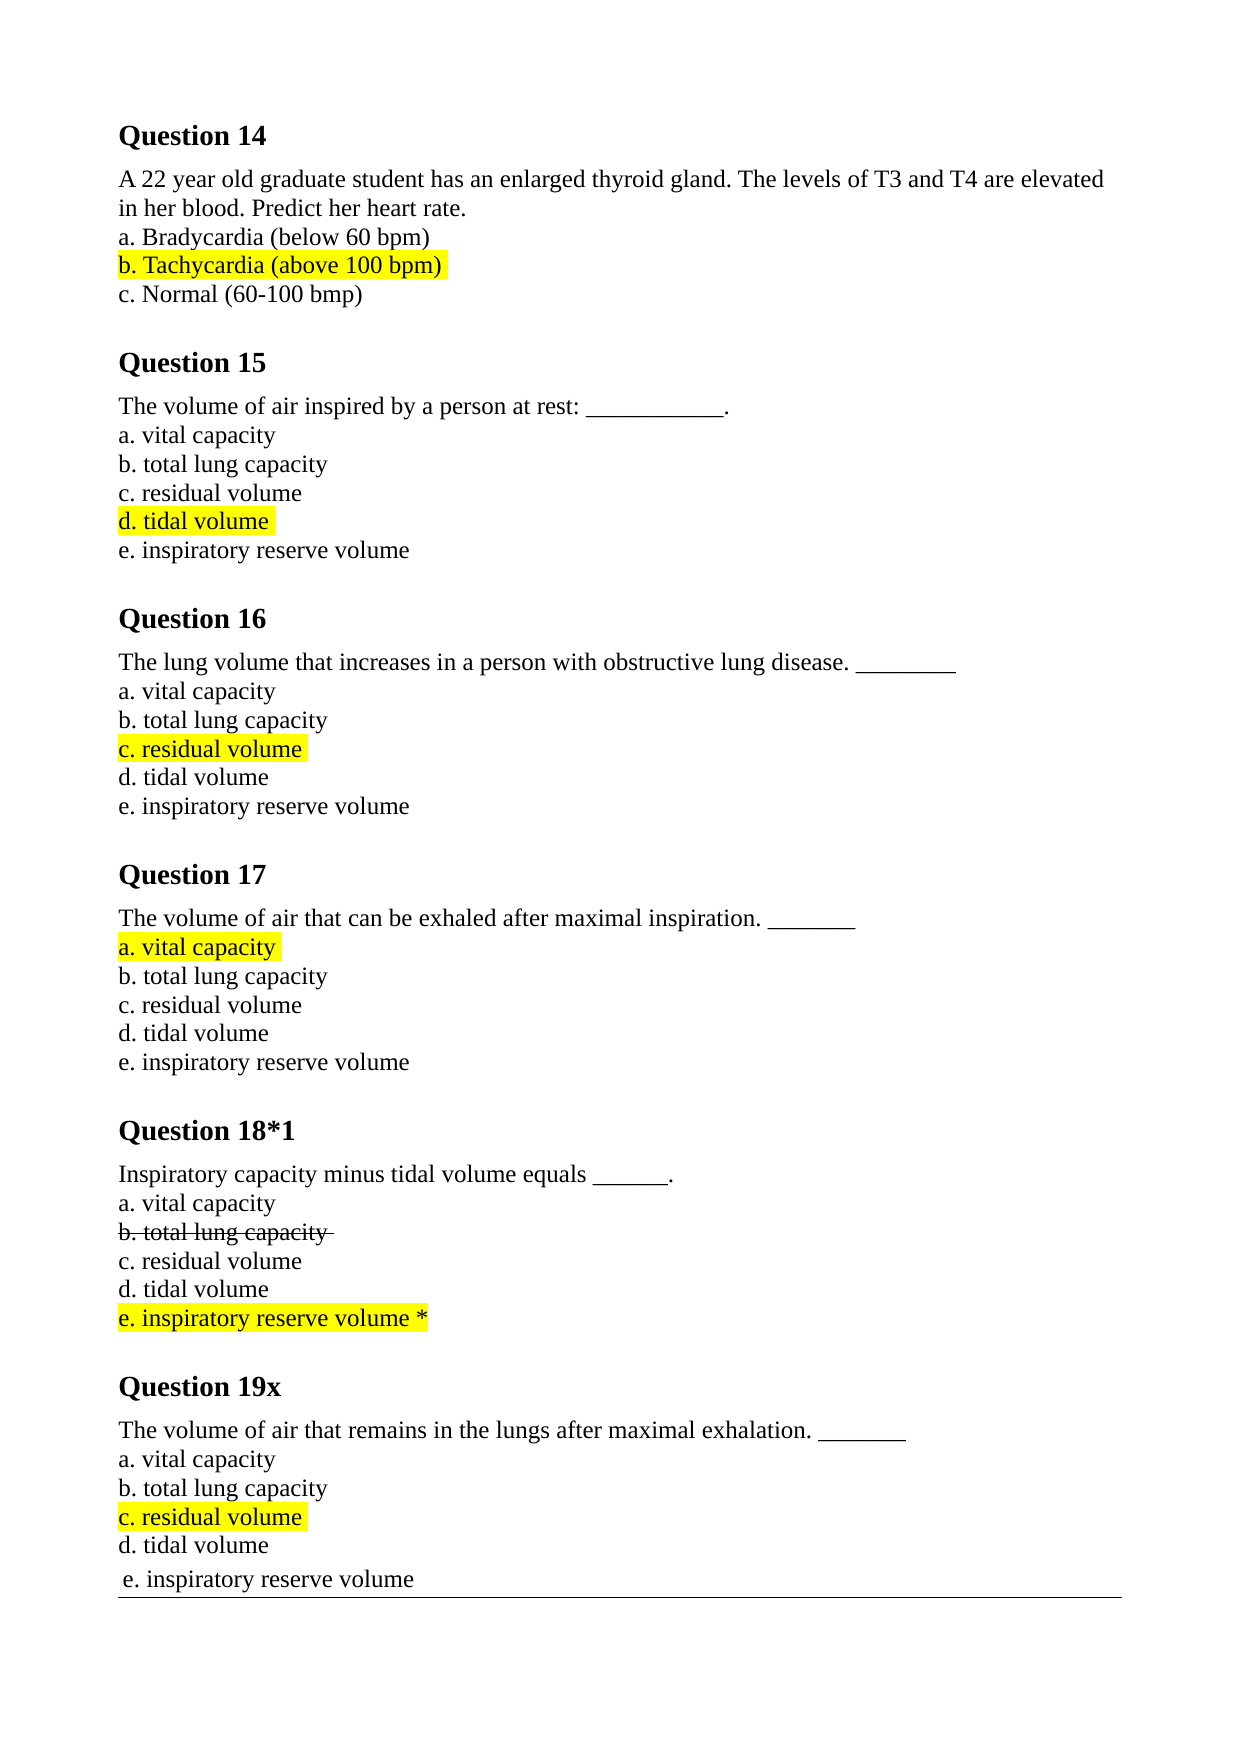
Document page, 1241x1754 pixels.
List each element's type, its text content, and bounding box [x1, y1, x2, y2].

text b. Tachycardia (above 100 bpm) [118, 250, 1122, 279]
text a. Bradycardia (below 60 bpm) [118, 222, 1122, 250]
text c. residual volume [118, 1246, 1122, 1274]
text c. residual volume [118, 1502, 1122, 1531]
text b. total lung capacity [118, 705, 1122, 734]
text The volume of air that can be exhaled after maximal inspiration. _______ [118, 903, 1122, 932]
text a. vital capacity [118, 1444, 1122, 1473]
text e. inspiratory reserve volume [118, 535, 1122, 564]
text e. inspiratory reserve volume [118, 791, 1122, 820]
subtitle Question 17 [118, 857, 1122, 891]
text The volume of air that remains in the lungs after maximal exhalation. _______ [118, 1416, 1122, 1444]
text d. tidal volume [118, 1531, 1122, 1559]
text e. inspiratory reserve volume * [118, 1303, 1122, 1332]
text a. vital capacity [118, 676, 1122, 705]
text a. vital capacity [118, 932, 1122, 961]
subtitle Question 18*1 [118, 1113, 1122, 1147]
text The volume of air inspired by a person at rest: ___________. [118, 391, 1122, 420]
text e. inspiratory reserve volume [118, 1047, 1122, 1076]
text b. total lung capacity [118, 961, 1122, 990]
text e. inspiratory reserve volume [118, 1559, 1122, 1597]
text Inspiratory capacity minus tidal volume equals ______. [118, 1159, 1122, 1188]
text c. Normal (60-100 bmp) [118, 279, 1122, 308]
text d. tidal volume [118, 1018, 1122, 1047]
subtitle Question 19x [118, 1369, 1122, 1403]
subtitle Question 14 [118, 118, 1122, 152]
subtitle Question 15 [118, 345, 1122, 379]
text The lung volume that increases in a person with obstructive lung disease. ________ [118, 647, 1122, 676]
subtitle Question 16 [118, 601, 1122, 635]
text d. tidal volume [118, 762, 1122, 791]
text d. tidal volume [118, 506, 1122, 535]
text c. residual volume [118, 734, 1122, 762]
text b. total lung capacity [118, 1217, 1122, 1246]
text b. total lung capacity [118, 449, 1122, 478]
text a. vital capacity [118, 420, 1122, 449]
text A 22 year old graduate student has an enlarged thyroid gland. The levels of T3 and T4 are elevated in her blood. Predict her heart rate. [118, 164, 1122, 222]
text d. tidal volume [118, 1274, 1122, 1303]
text b. total lung capacity [118, 1473, 1122, 1502]
text c. residual volume [118, 990, 1122, 1018]
text c. residual volume [118, 478, 1122, 506]
text a. vital capacity [118, 1188, 1122, 1217]
